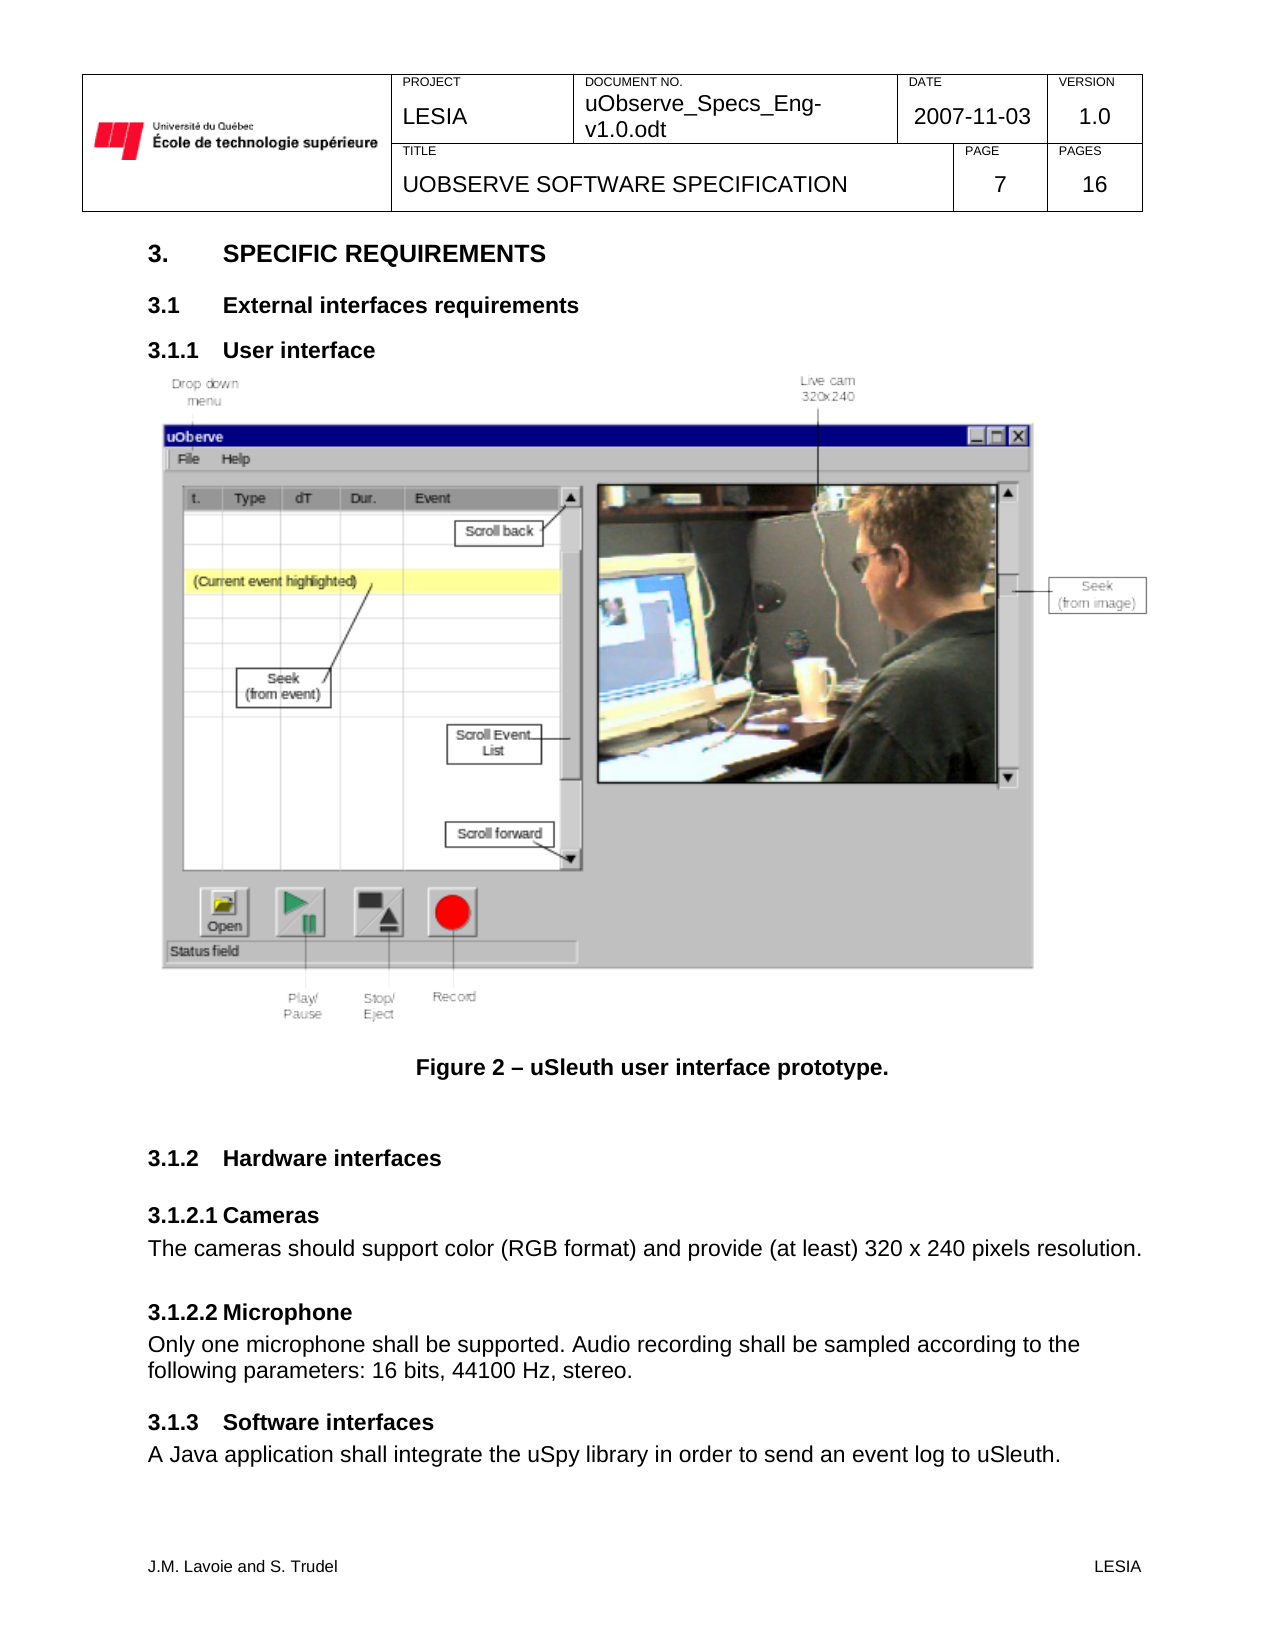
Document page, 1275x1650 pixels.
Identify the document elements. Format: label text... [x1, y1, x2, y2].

subtitle Hardware interfaces [148, 1144, 1157, 1171]
text A Java application shall integrate the uSpy library in order to send an event log to uSleuth. [148, 1441, 1157, 1468]
subtitle SPECIFIC REQUIREMENTS [148, 238, 1157, 267]
subtitle Cameras [148, 1202, 1157, 1228]
subtitle External interfaces requirements [148, 292, 1157, 319]
subtitle User interface [148, 337, 1157, 364]
subtitle Microphone [148, 1298, 1157, 1325]
text The cameras should support color (RGB format) and provide (at least) 320 x 240 pixels resolution. [148, 1235, 1157, 1261]
text Only one microphone shall be supported. Audio recording shall be sampled according to the following parameters: 16 bits, 44100 Hz, stereo. [148, 1331, 1157, 1384]
subtitle Software interfaces [148, 1409, 1157, 1435]
text Figure 2 – uSleuth user interface prototype. [148, 1054, 1157, 1081]
